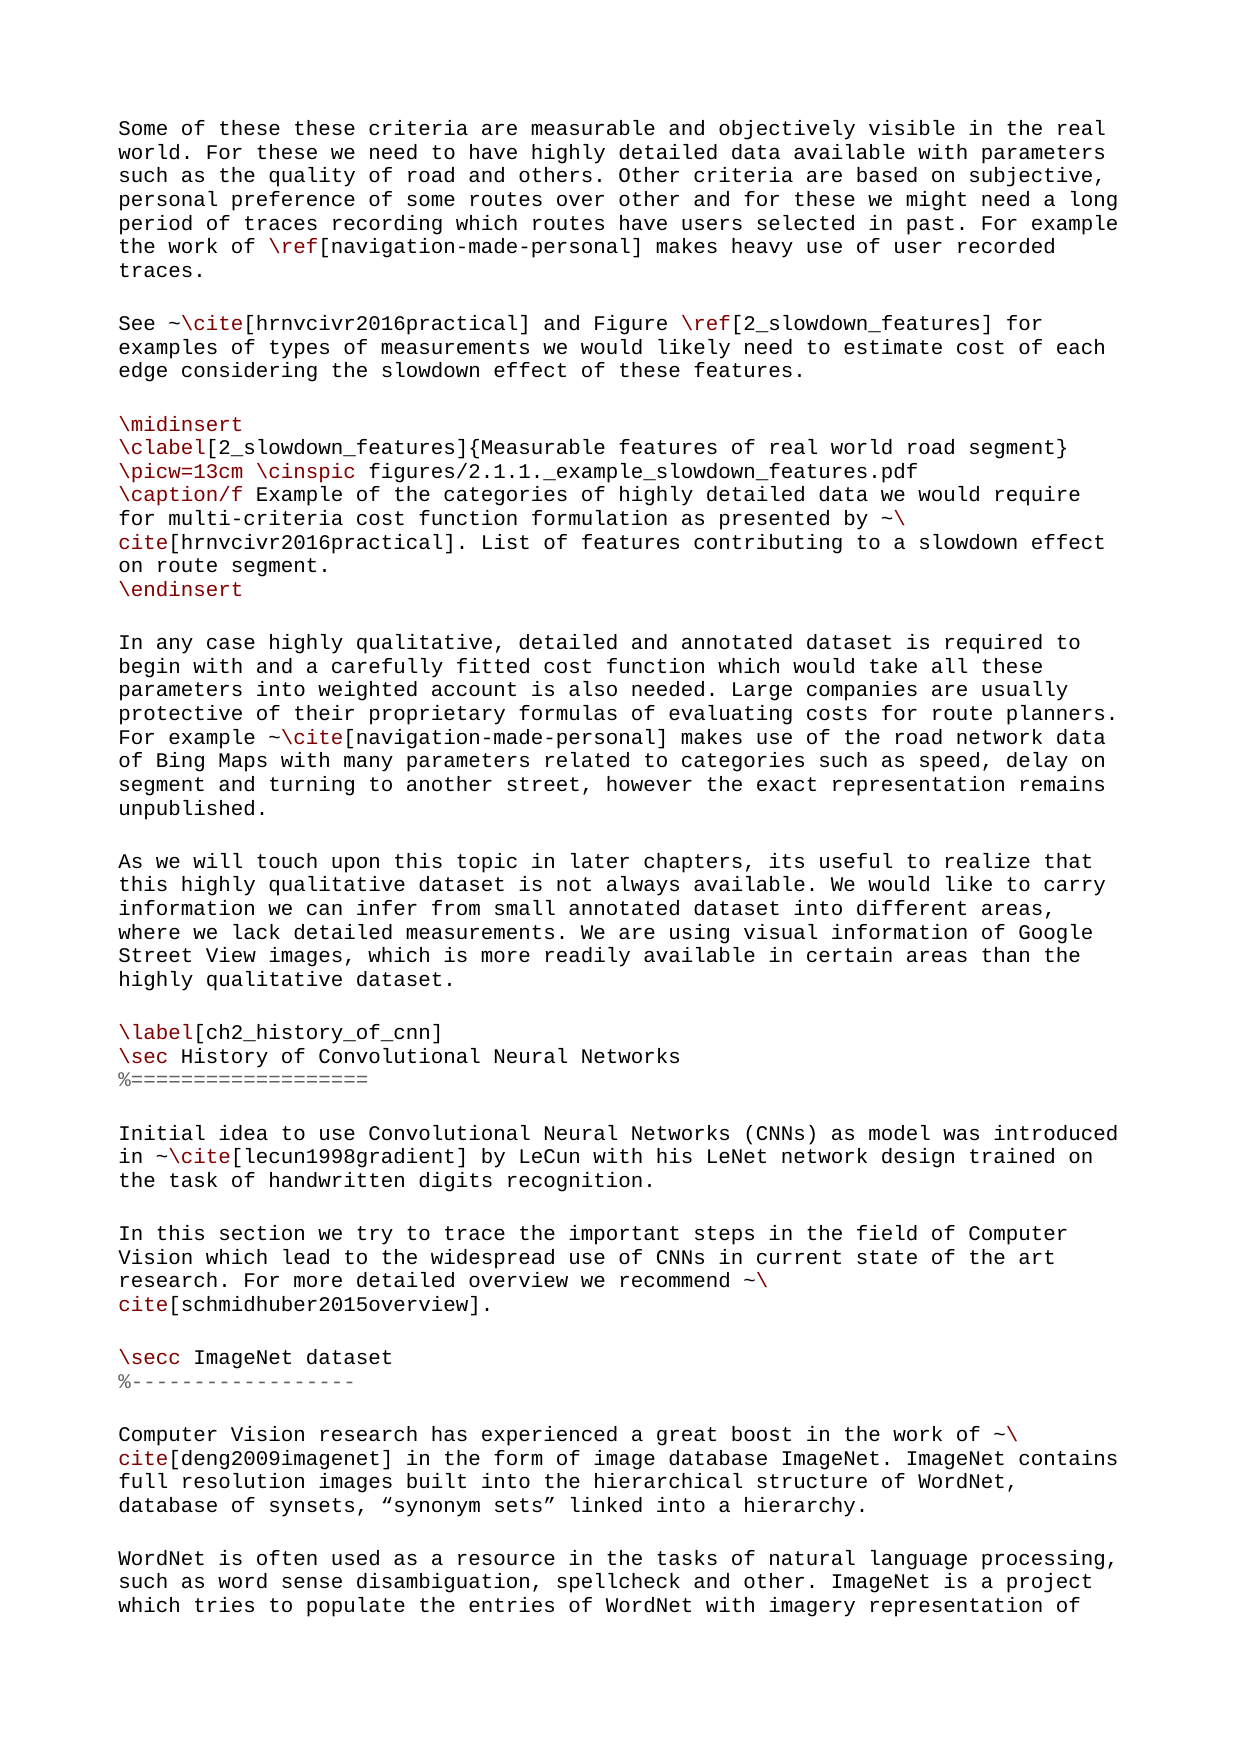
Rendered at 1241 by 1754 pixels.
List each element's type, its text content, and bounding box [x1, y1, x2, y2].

text In any case highly qualitative, detailed and annotated dataset is required to begin with and a carefully fitted cost function which would take all these parameters into weighted account is also needed. Large companies are usually protective of their proprietary formulas of evaluating costs for route planners. For example ~\cite[navigation-made-personal] makes use of the road network data of Bing Maps with many parameters related to categories such as speed, delay on segment and turning to another street, however the exact representation remains unpublished. [118, 632, 1122, 821]
text \sec History of Convolutional Neural Networks [118, 1046, 1122, 1069]
text \picw=13cm \cinspic figures/2.1.1._example_slowdown_features.pdf [118, 461, 1122, 484]
text \label[ch2_history_of_cnn] [118, 1022, 1122, 1046]
text See ~\cite[hrnvcivr2016practical] and Figure \ref[2_slowdown_features] for examples of types of measurements we would likely need to estimate cost of each edge considering the slowdown effect of these features. [118, 313, 1122, 384]
text In this section we try to trace the important steps in the field of Computer Vision which lead to the widespread use of CNNs in current state of the art research. For more detailed overview we recommend ~\cite[schmidhuber2015overview]. [118, 1223, 1122, 1318]
text \secc ImageNet dataset [118, 1347, 1122, 1371]
text WordNet is often used as a resource in the tasks of natural language processing, such as word sense disambiguation, spellcheck and other. ImageNet is a project which tries to populate the entries of WordNet with imagery representation of [118, 1548, 1122, 1619]
text \endinsert [118, 579, 1122, 603]
text \clabel[2_slowdown_features]{Measurable features of real world road segment} [118, 437, 1122, 461]
text Initial idea to use Convolutional Neural Networks (CNNs) as model was introduced in ~\cite[lecun1998gradient] by LeCun with his LeNet network design trained on the task of handwritten digits recognition. [118, 1123, 1122, 1193]
text %=================== [118, 1069, 1122, 1093]
text As we will touch upon this topic in later chapters, its useful to realize that this highly qualitative dataset is not always available. We would like to carry information we can infer from small annotated dataset into different areas, where we lack detailed measurements. We are using visual information of Google Street View images, which is more readily available in certain areas than the highly qualitative dataset. [118, 851, 1122, 993]
text \caption/f Example of the categories of highly detailed data we would require for multi-criteria cost function formulation as presented by ~\cite[hrnvcivr2016practical]. List of features contributing to a slowdown effect on route segment. [118, 484, 1122, 579]
text \midinsert [118, 413, 1122, 437]
text Computer Vision research has experienced a great boost in the work of ~\cite[deng2009imagenet] in the form of image database ImageNet. ImageNet contains full resolution images built into the hierarchical structure of WordNet, database of synsets, “synonym sets” linked into a hierarchy. [118, 1424, 1122, 1518]
text %------------------ [118, 1371, 1122, 1394]
text Some of these these criteria are measurable and objectively visible in the real world. For these we need to have highly detailed data available with parameters such as the quality of road and others. Other criteria are based on subjective, personal preference of some routes over other and for these we might need a long period of traces recording which routes have users selected in past. For example the work of \ref[navigation-made-personal] makes heavy use of user recorded traces. [118, 118, 1122, 284]
